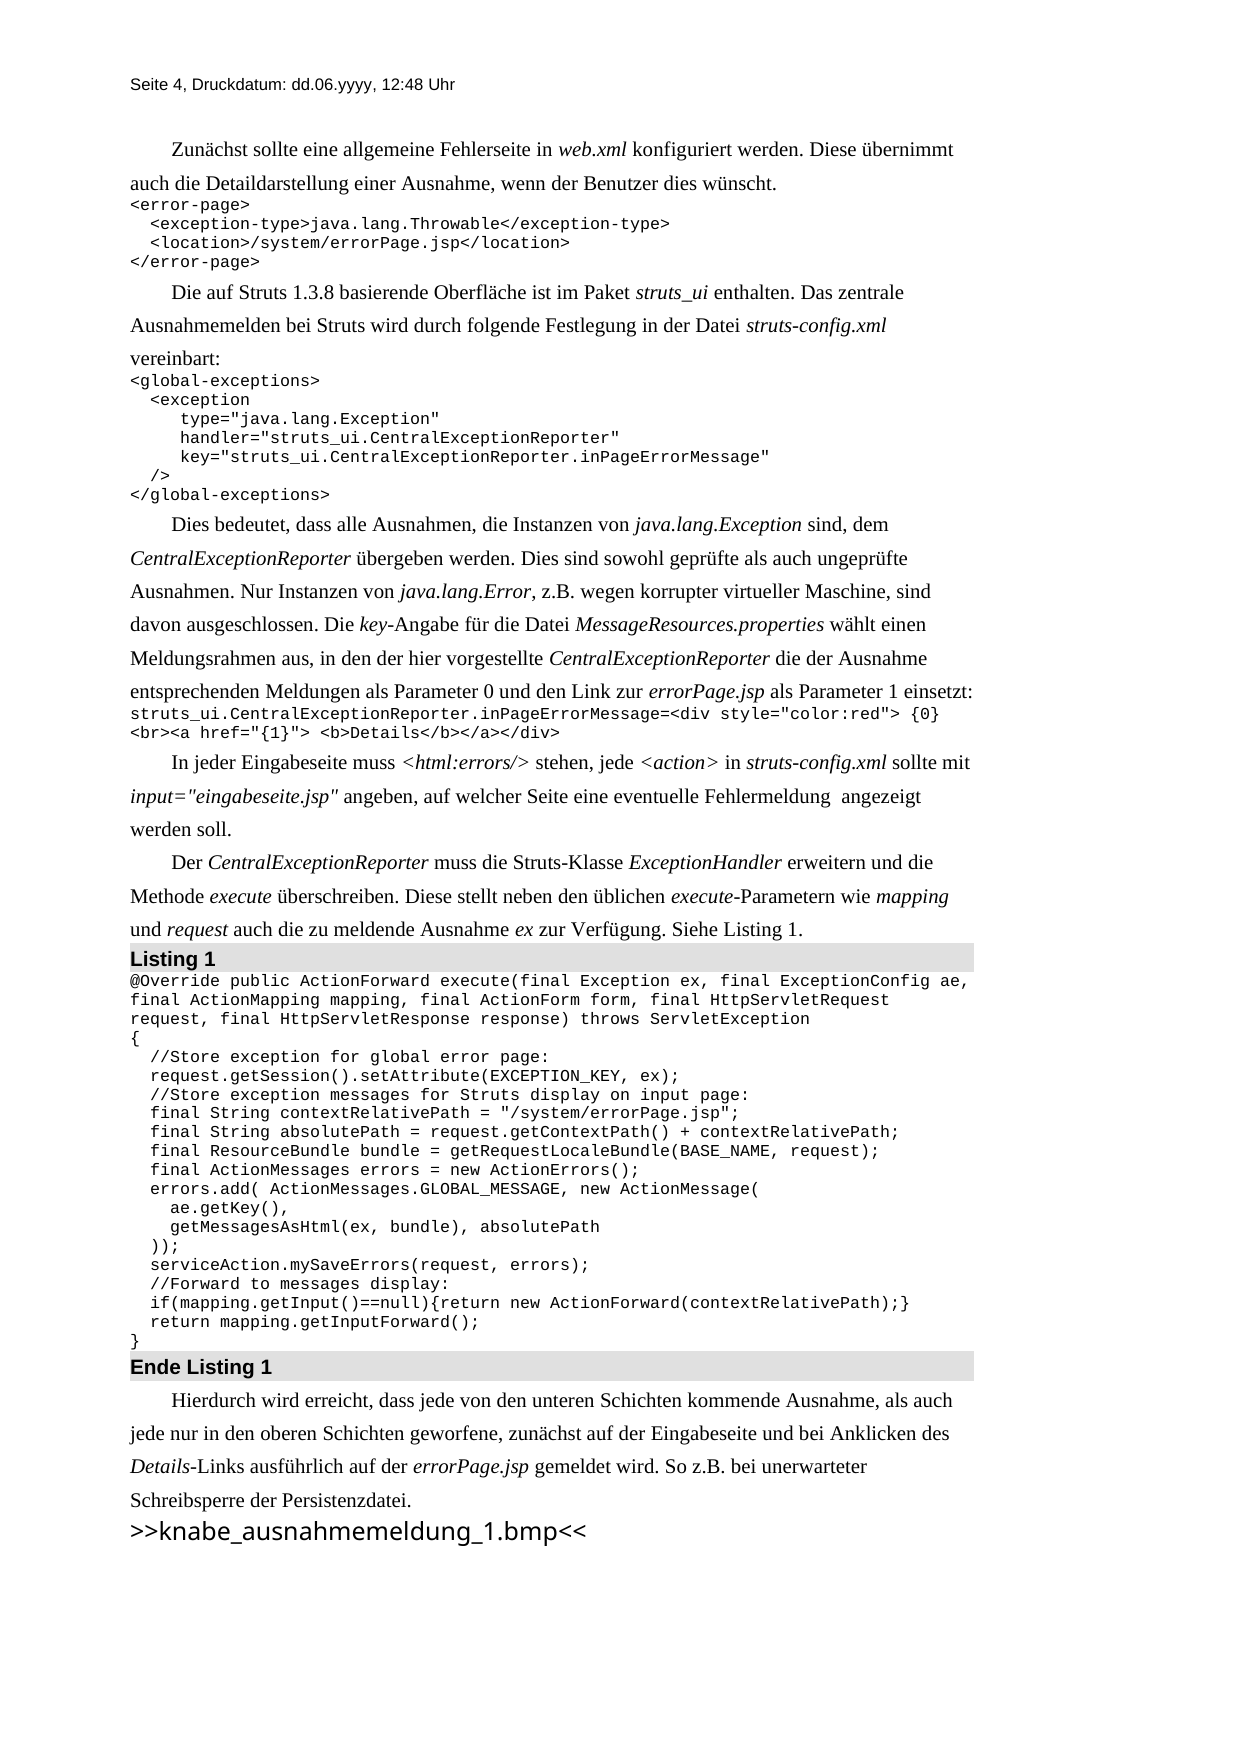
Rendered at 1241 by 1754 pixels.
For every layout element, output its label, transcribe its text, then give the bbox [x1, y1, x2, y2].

text errors.add( ActionMessages.GLOBAL_MESSAGE, new ActionMessage( [130, 1181, 974, 1200]
text <exception-type>java.lang.Throwable</exception-type> [130, 216, 974, 234]
text final ResourceBundle bundle = getRequestLocaleBundle(BASE_NAME, request); [130, 1143, 974, 1162]
text //Forward to messages display: [130, 1276, 974, 1294]
text Listing 1 [130, 943, 974, 972]
text type="java.lang.Exception" [130, 410, 974, 429]
text Der CentralExceptionReporter muss die Struts-Klasse ExceptionHandler erweitern und die Methode execute überschreiben. Diese stellt neben den üblichen execute-Parametern wie mapping und request auch die zu meldende Ausnahme ex zur Verfügung. Siehe Listing 1. [130, 843, 974, 943]
text Hierdurch wird erreicht, dass jede von den unteren Schichten kommende Ausnahme, als auch jede nur in den oberen Schichten geworfene, zunächst auf der Eingabeseite und bei Anklicken des Details-Links ausführlich auf der errorPage.jsp gemeldet wird. So z.B. bei unerwarteter Schreibsperre der Persistenzdatei. [130, 1381, 974, 1514]
text </error-page> [130, 253, 974, 272]
text key="struts_ui.CentralExceptionReporter.inPageErrorMessage" [130, 448, 974, 467]
text //Store exception for global error page: [130, 1048, 974, 1067]
text Die auf Struts 1.3.8 basierende Oberfläche ist im Paket struts_ui enthalten. Das zentrale Ausnahmemelden bei Struts wird durch folgende Festlegung in der Datei struts-config.xml vereinbart: [130, 272, 974, 372]
text <error-page> [130, 197, 974, 216]
text final ActionMessages errors = new ActionErrors(); [130, 1162, 974, 1181]
text Dies bedeutet, dass alle Ausnahmen, die Instanzen von java.lang.Exception sind, dem CentralExceptionReporter übergeben werden. Dies sind sowohl geprüfte als auch ungeprüfte Ausnahmen. Nur Instanzen von java.lang.Error, z.B. wegen korrupter virtueller Maschine, sind davon ausgeschlossen. Die key-Angabe für die Datei MessageResources.properties wählt einen Meldungsrahmen aus, in den der hier vorgestellte CentralExceptionReporter die der Ausnahme entsprechenden Meldungen als Parameter 0 und den Link zur errorPage.jsp als Parameter 1 einsetzt: [130, 505, 974, 705]
text struts_ui.CentralExceptionReporter.inPageErrorMessage=<div style="color:red"> {0} <br><a href="{1}"> <b>Details</b></a></div> [130, 705, 974, 743]
text Ende Listing 1 [130, 1351, 974, 1381]
text request.getSession().setAttribute(EXCEPTION_KEY, ex); [130, 1067, 974, 1086]
text handler="struts_ui.CentralExceptionReporter" [130, 429, 974, 448]
text } [130, 1332, 974, 1351]
text //Store exception messages for Struts display on input page: [130, 1086, 974, 1105]
text >>knabe_ausnahmemeldung_1.bmp<< [130, 1514, 974, 1548]
text if(mapping.getInput()==null){return new ActionForward(contextRelativePath);} [130, 1294, 974, 1313]
text ae.getKey(), [130, 1200, 974, 1219]
text { [130, 1029, 974, 1048]
text </global-exceptions> [130, 486, 974, 505]
text )); [130, 1238, 974, 1257]
text final String contextRelativePath = "/system/errorPage.jsp"; [130, 1105, 974, 1124]
text return mapping.getInputForward(); [130, 1313, 974, 1332]
text serviceAction.mySaveErrors(request, errors); [130, 1257, 974, 1276]
text <global-exceptions> [130, 372, 974, 391]
text /> [130, 467, 974, 486]
text <exception [130, 391, 974, 410]
text final String absolutePath = request.getContextPath() + contextRelativePath; [130, 1124, 974, 1143]
text <location>/system/errorPage.jsp</location> [130, 234, 974, 253]
text In jeder Eingabeseite muss <html:errors/> stehen, jede <action> in struts-config.xml sollte mit input="eingabeseite.jsp" angeben, auf welcher Seite eine eventuelle Fehlermeldung angezeigt werden soll. [130, 743, 974, 843]
text Zunächst sollte eine allgemeine Fehlerseite in web.xml konfiguriert werden. Diese übernimmt auch die Detaildarstellung einer Ausnahme, wenn der Benutzer dies wünscht. [130, 130, 974, 197]
text getMessagesAsHtml(ex, bundle), absolutePath [130, 1219, 974, 1238]
text @Override public ActionForward execute(final Exception ex, final ExceptionConfig ae, final ActionMapping mapping, final ActionForm form, final HttpServletRequest request, final HttpServletResponse response) throws ServletException [130, 972, 974, 1029]
